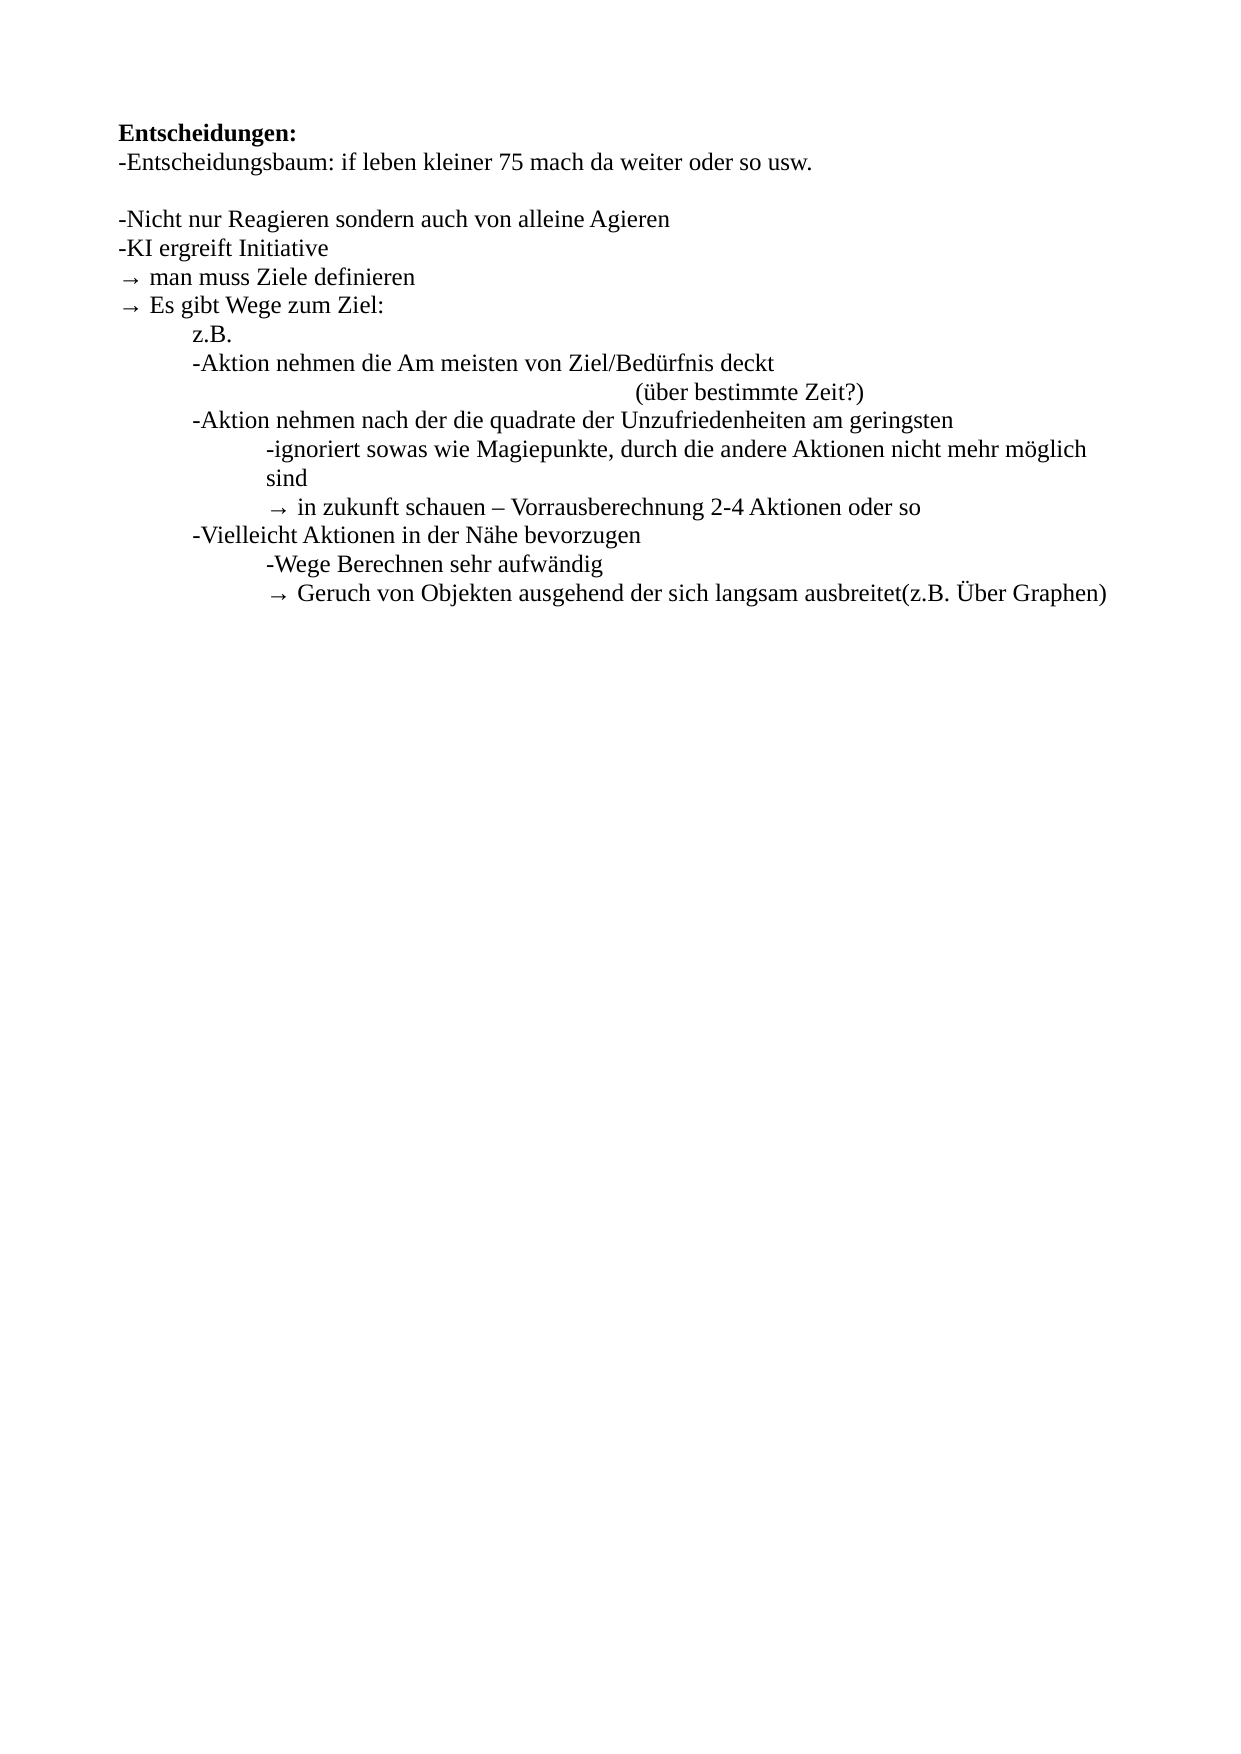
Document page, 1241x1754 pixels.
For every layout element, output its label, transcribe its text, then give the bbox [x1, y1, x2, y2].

text → Geruch von Objekten ausgehend der sich langsam ausbreitet(z.B. Über Graphen) [118, 578, 1122, 607]
text → man muss Ziele definieren [118, 262, 1122, 291]
text (über bestimmte Zeit?) [118, 377, 1122, 406]
text → in zukunft schauen – Vorrausberechnung 2-4 Aktionen oder so [118, 492, 1122, 521]
text -ignoriert sowas wie Magiepunkte, durch die andere Aktionen nicht mehr möglich sind [118, 434, 1122, 492]
text -KI ergreift Initiative [118, 233, 1122, 262]
text -Vielleicht Aktionen in der Nähe bevorzugen [118, 521, 1122, 549]
text -Aktion nehmen die Am meisten von Ziel/Bedürfnis deckt [118, 348, 1122, 377]
text z.B. [118, 319, 1122, 348]
text -Aktion nehmen nach der die quadrate der Unzufriedenheiten am geringsten [118, 406, 1122, 434]
text → Es gibt Wege zum Ziel: [118, 291, 1122, 319]
text -Nicht nur Reagieren sondern auch von alleine Agieren [118, 204, 1122, 233]
text -Wege Berechnen sehr aufwändig [118, 549, 1122, 578]
text -Entscheidungsbaum: if leben kleiner 75 mach da weiter oder so usw. [118, 147, 1122, 176]
text Entscheidungen: [118, 118, 1122, 147]
